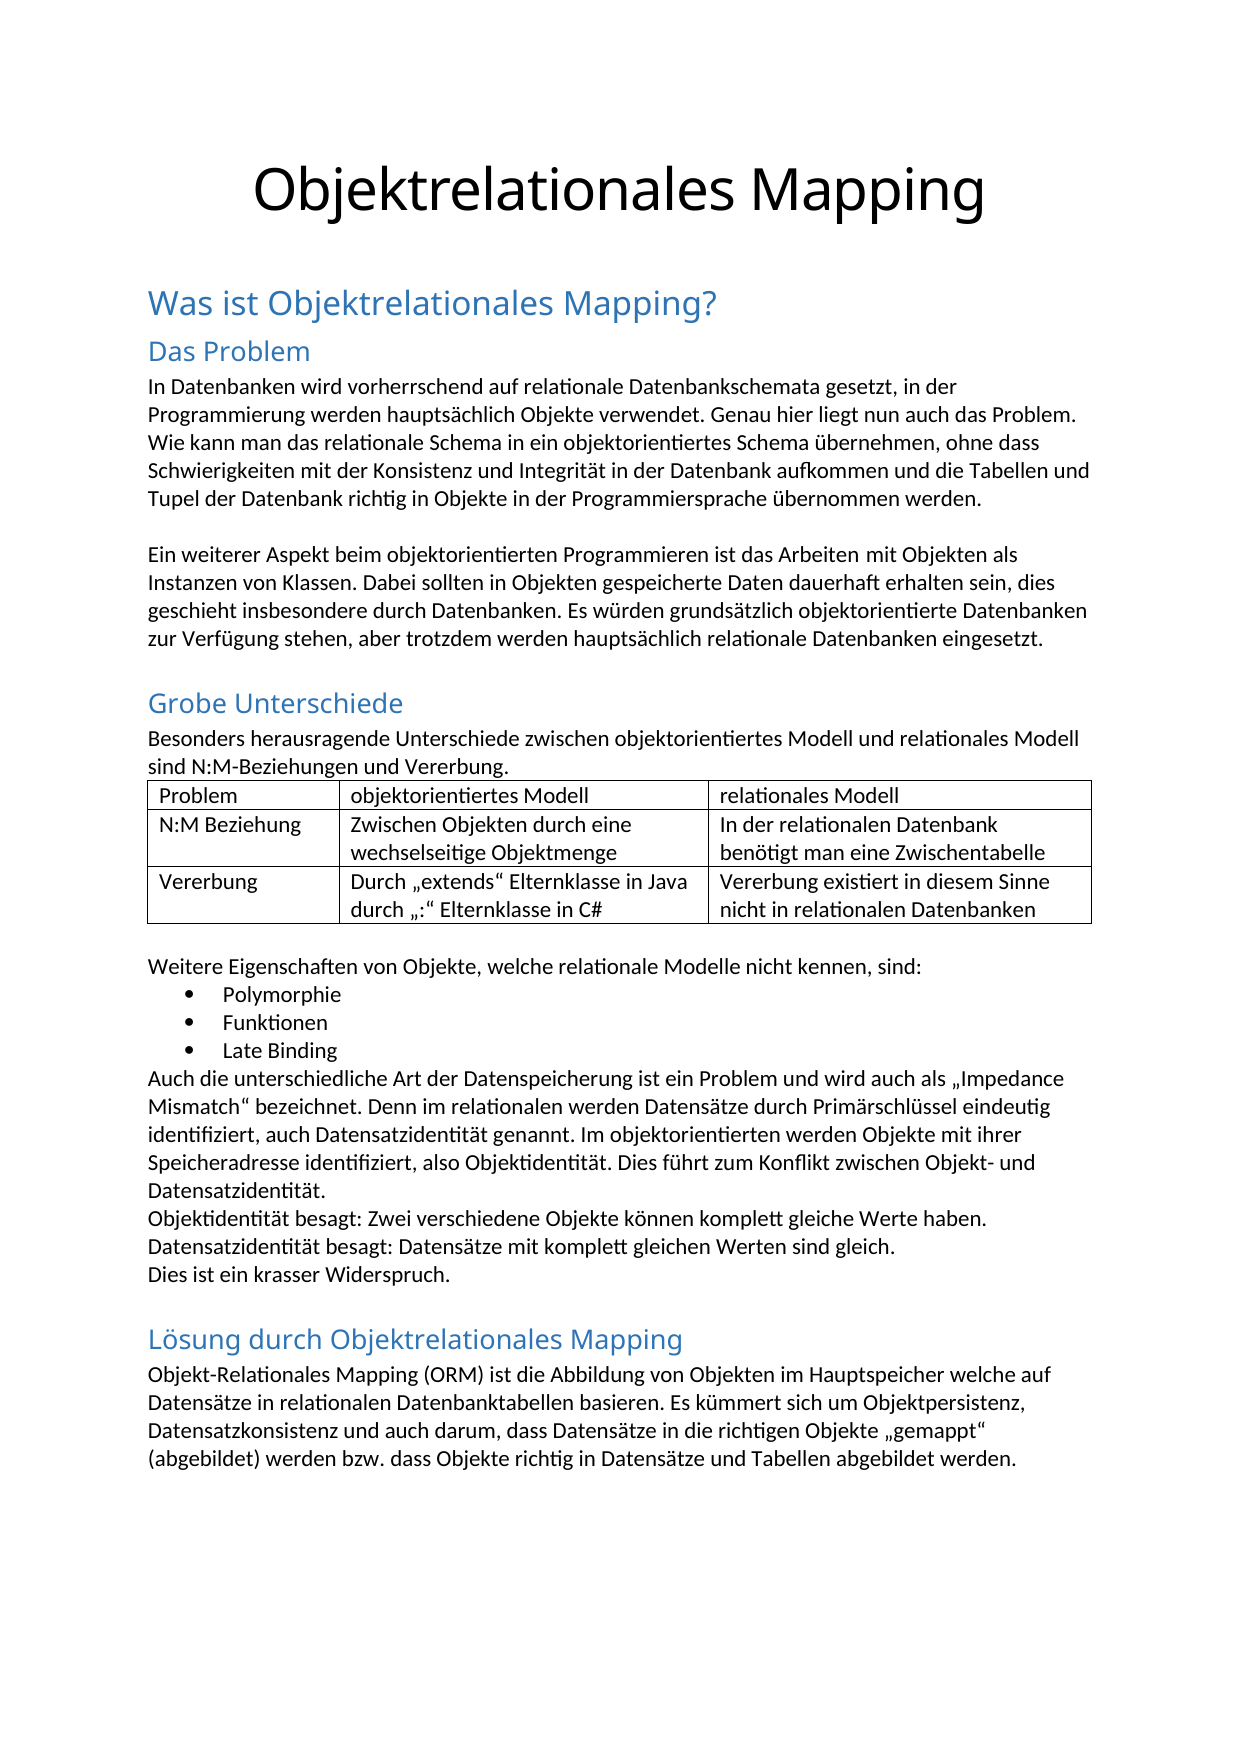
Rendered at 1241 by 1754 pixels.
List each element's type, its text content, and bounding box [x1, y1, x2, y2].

text Objektidentität besagt: Zwei verschiedene Objekte können komplett gleiche Werte haben. [148, 1204, 1093, 1232]
table_cell In der relationalen Datenbank benötigt man eine Zwischentabelle [709, 810, 1091, 866]
text Objekt-Relationales Mapping (ORM) ist die Abbildung von Objekten im Hauptspeicher welche auf Datensätze in relationalen Datenbanktabellen basieren. Es kümmert sich um Objektpersistenz, Datensatzkonsistenz und auch darum, dass Datensätze in die richtigen Objekte „gemappt“ (abgebildet) werden bzw. dass Objekte richtig in Datensätze und Tabellen abgebildet werden. [148, 1360, 1093, 1472]
subtitle Grobe Unterschiede [148, 684, 1093, 721]
text Dies ist ein krasser Widerspruch. [148, 1261, 1093, 1288]
list Polymorphie [185, 980, 1093, 1008]
table_header objektorientiertes Modell [340, 781, 708, 809]
table_cell Durch „extends“ Elternklasse in Java durch „:“ Elternklasse in C# [340, 867, 708, 923]
table_cell Zwischen Objekten durch eine wechselseitige Objektmenge [340, 810, 708, 866]
table_header Problem [148, 781, 339, 809]
text Auch die unterschiedliche Art der Datenspeicherung ist ein Problem und wird auch als „Impedance Mismatch“ bezeichnet. Denn im relationalen werden Datensätze durch Primärschlüssel eindeutig identifiziert, auch Datensatzidentität genannt. Im objektorientierten werden Objekte mit ihrer Speicheradresse identifiziert, also Objektidentität. Dies führt zum Konflikt zwischen Objekt- und Datensatzidentität. [148, 1064, 1093, 1204]
subtitle Lösung durch Objektrelationales Mapping [148, 1321, 1093, 1358]
list Funktionen [185, 1008, 1093, 1036]
text Besonders herausragende Unterschiede zwischen objektorientiertes Modell und relationales Modell sind N:M-Beziehungen und Vererbung. [148, 724, 1093, 780]
text In Datenbanken wird vorherrschend auf relationale Datenbankschemata gesetzt, in der Programmierung werden hauptsächlich Objekte verwendet. Genau hier liegt nun auch das Problem. Wie kann man das relationale Schema in ein objektorientiertes Schema übernehmen, ohne dass Schwierigkeiten mit der Konsistenz und Integrität in der Datenbank aufkommen und die Tabellen und Tupel der Datenbank richtig in Objekte in der Programmiersprache übernommen werden. [148, 372, 1093, 512]
text Datensatzidentität besagt: Datensätze mit komplett gleichen Werten sind gleich. [148, 1232, 1093, 1261]
table_header relationales Modell [709, 781, 1091, 809]
table_cell Vererbung [148, 867, 339, 923]
subtitle Das Problem [148, 333, 1093, 370]
subtitle Was ist Objektrelationales Mapping? [148, 280, 1093, 326]
table_cell Vererbung existiert in diesem Sinne nicht in relationalen Datenbanken [709, 867, 1091, 923]
text Objektrelationales Mapping [148, 148, 1093, 227]
text Weitere Eigenschaften von Objekte, welche relationale Modelle nicht kennen, sind: [148, 952, 1093, 980]
list Late Binding [185, 1036, 1093, 1064]
table_cell N:M Beziehung [148, 810, 339, 866]
text Ein weiterer Aspekt beim objektorientierten Programmieren ist das Arbeiten mit Objekten als Instanzen von Klassen. Dabei sollten in Objekten gespeicherte Daten dauerhaft erhalten sein, dies geschieht insbesondere durch Datenbanken. Es würden grundsätzlich objektorientierte Datenbanken zur Verfügung stehen, aber trotzdem werden hauptsächlich relationale Datenbanken eingesetzt. [148, 540, 1093, 652]
